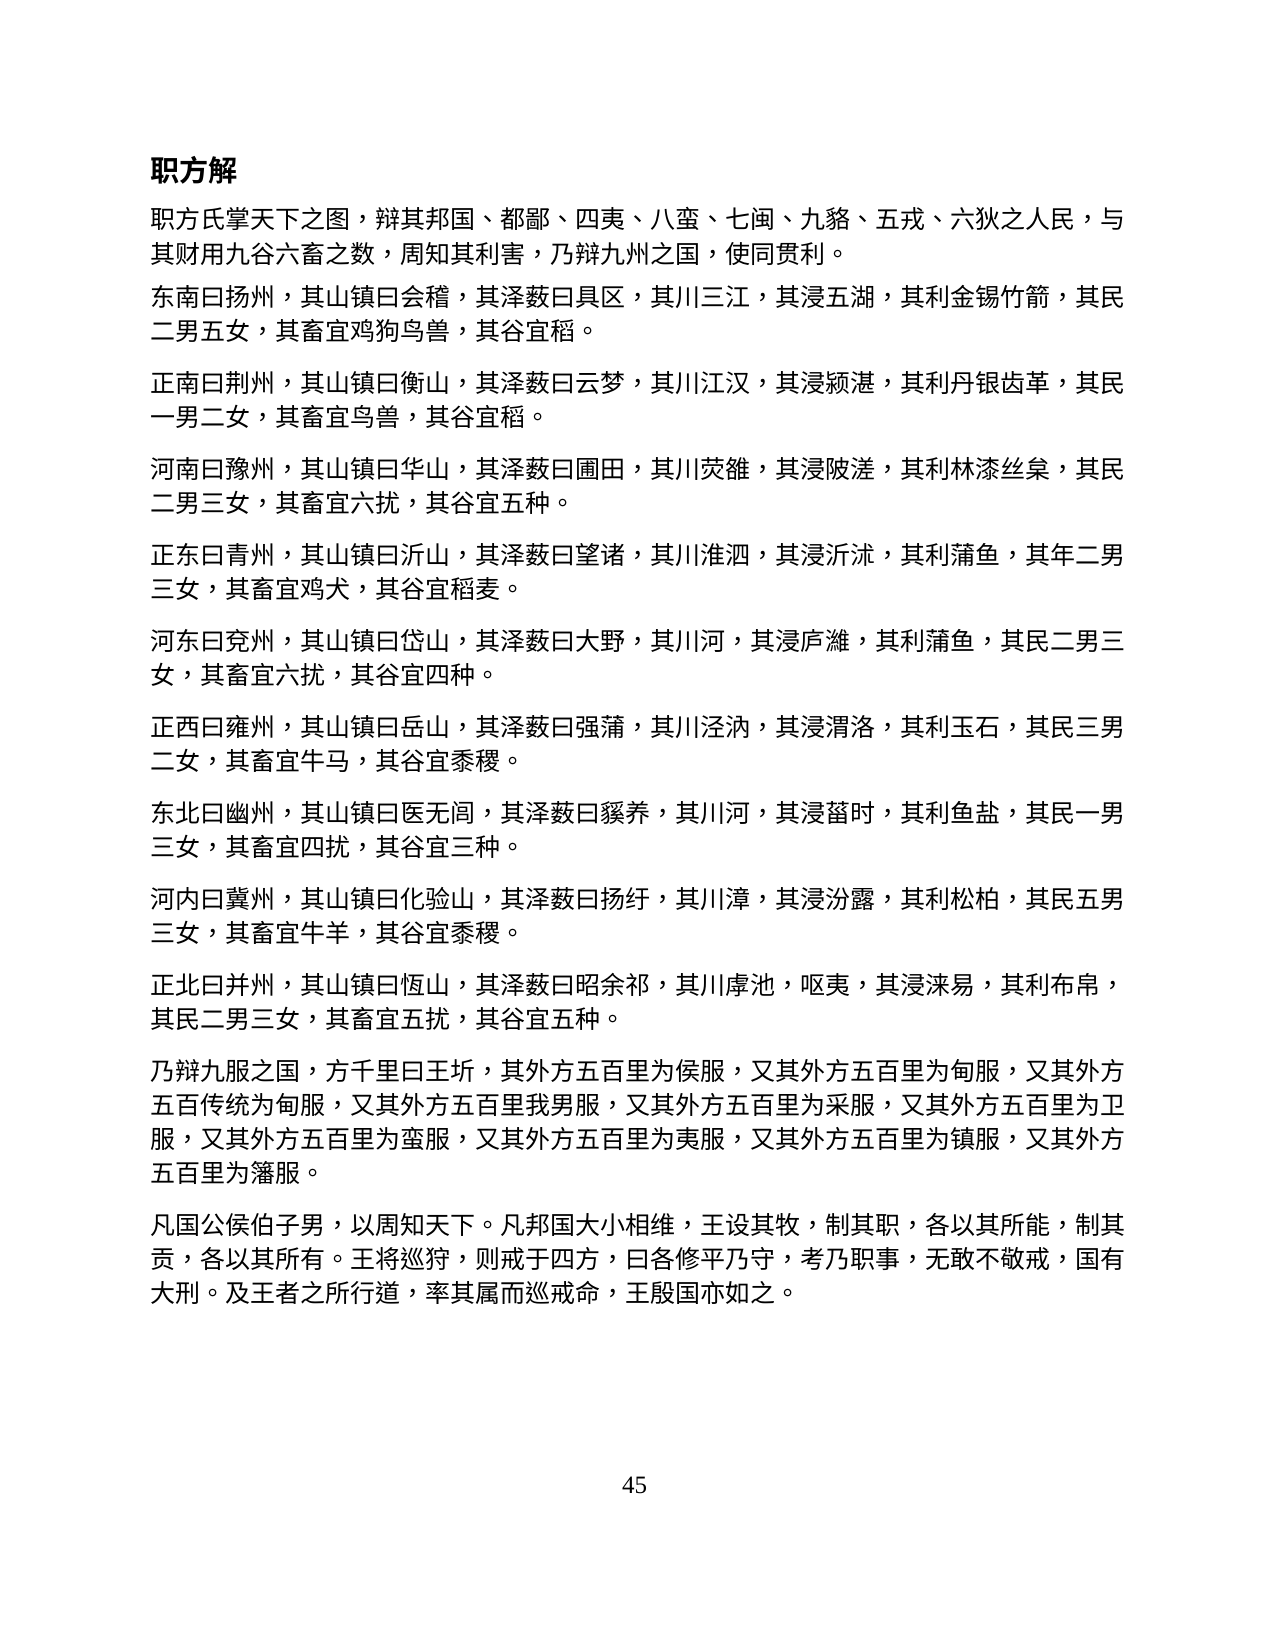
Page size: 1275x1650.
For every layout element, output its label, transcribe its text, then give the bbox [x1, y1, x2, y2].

text 正北曰并州，其山镇曰恆山，其泽薮曰昭余祁，其川虖池，呕夷，其浸涞易，其利布帛，其民二男三女，其畜宜五扰，其谷宜五种。 [150, 968, 1125, 1036]
text 河内曰冀州，其山镇曰化验山，其泽薮曰扬纡，其川漳，其浸汾露，其利松柏，其民五男三女，其畜宜牛羊，其谷宜黍稷。 [150, 882, 1125, 950]
text 正南曰荆州，其山镇曰衡山，其泽薮曰云梦，其川江汉，其浸颍湛，其利丹银齿革，其民一男二女，其畜宜鸟兽，其谷宜稻。 [150, 365, 1125, 433]
text 东北曰幽州，其山镇曰医无闾，其泽薮曰貕养，其川河，其浸菑时，其利鱼盐，其民一男三女，其畜宜四扰，其谷宜三种。 [150, 796, 1125, 864]
subtitle 职方解 [150, 150, 1125, 190]
text 东南曰扬州，其山镇曰会稽，其泽薮曰具区，其川三江，其浸五湖，其利金锡竹箭，其民二男五女，其畜宜鸡狗鸟兽，其谷宜稻。 [150, 279, 1125, 347]
text 乃辩九服之国，方千里曰王圻，其外方五百里为侯服，又其外方五百里为甸服，又其外方五百传统为甸服，又其外方五百里我男服，又其外方五百里为采服，又其外方五百里为卫服，又其外方五百里为蛮服，又其外方五百里为夷服，又其外方五百里为镇服，又其外方五百里为籓服。 [150, 1054, 1125, 1190]
text 凡国公侯伯子男，以周知天下。凡邦国大小相维，王设其牧，制其职，各以其所能，制其贡，各以其所有。王将巡狩，则戒于四方，曰各修平乃守，考乃职事，无敢不敬戒，国有大刑。及王者之所行道，率其属而巡戒命，王殷国亦如之。 [150, 1208, 1125, 1310]
text 职方氏掌天下之图，辩其邦国、都鄙、四夷、八蛮、七闽、九貉、五戎、六狄之人民，与其财用九谷六畜之数，周知其利害，乃辩九州之国，使同贯利。 [150, 202, 1125, 270]
text 河东曰兗州，其山镇曰岱山，其泽薮曰大野，其川河，其浸庐濰，其利蒲鱼，其民二男三女，其畜宜六扰，其谷宜四种。 [150, 623, 1125, 692]
text 河南曰豫州，其山镇曰华山，其泽薮曰圃田，其川荧雒，其浸陂溠，其利林漆丝枲，其民二男三女，其畜宜六扰，其谷宜五种。 [150, 451, 1125, 519]
text 正东曰青州，其山镇曰沂山，其泽薮曰望诸，其川淮泗，其浸沂沭，其利蒲鱼，其年二男三女，其畜宜鸡犬，其谷宜稻麦。 [150, 537, 1125, 606]
text 正西曰雍州，其山镇曰岳山，其泽薮曰强蒲，其川泾汭，其浸渭洛，其利玉石，其民三男二女，其畜宜牛马，其谷宜黍稷。 [150, 709, 1125, 778]
